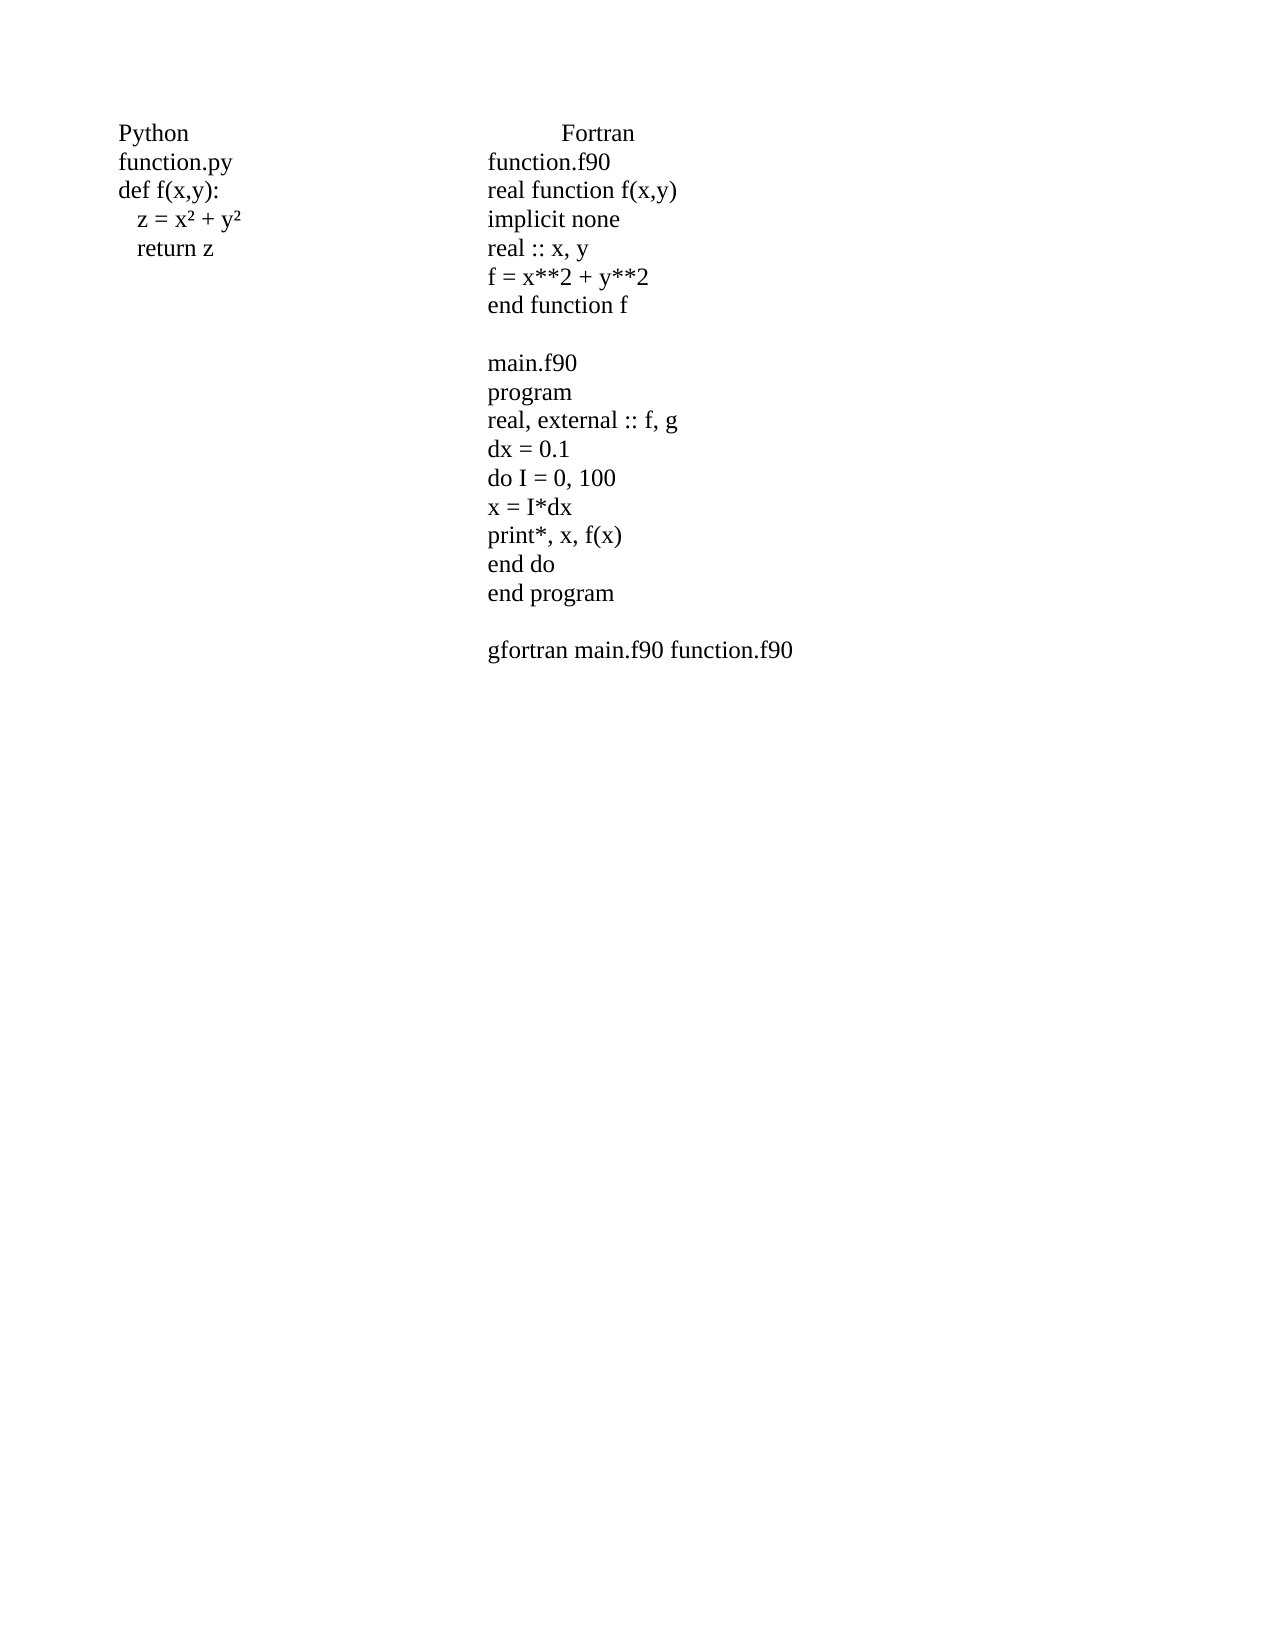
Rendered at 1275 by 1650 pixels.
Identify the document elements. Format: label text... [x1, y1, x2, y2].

text program [118, 377, 1157, 406]
text main.f90 [118, 348, 1157, 377]
text f = x**2 + y**2 [118, 262, 1157, 291]
text end program [118, 578, 1157, 607]
text end function f [118, 291, 1157, 319]
text Python Fortran [118, 118, 1157, 147]
text z = x² + y² implicit none [118, 204, 1157, 233]
text print*, x, f(x) [118, 521, 1157, 549]
text gfortran main.f90 function.f90 [118, 636, 1157, 664]
text x = I*dx [118, 492, 1157, 521]
text function.py function.f90 [118, 147, 1157, 176]
text end do [118, 549, 1157, 578]
text return z real :: x, y [118, 233, 1157, 262]
text def f(x,y): real function f(x,y) [118, 176, 1157, 204]
text dx = 0.1 [118, 434, 1157, 463]
text do I = 0, 100 [118, 463, 1157, 492]
text real, external :: f, g [118, 406, 1157, 434]
